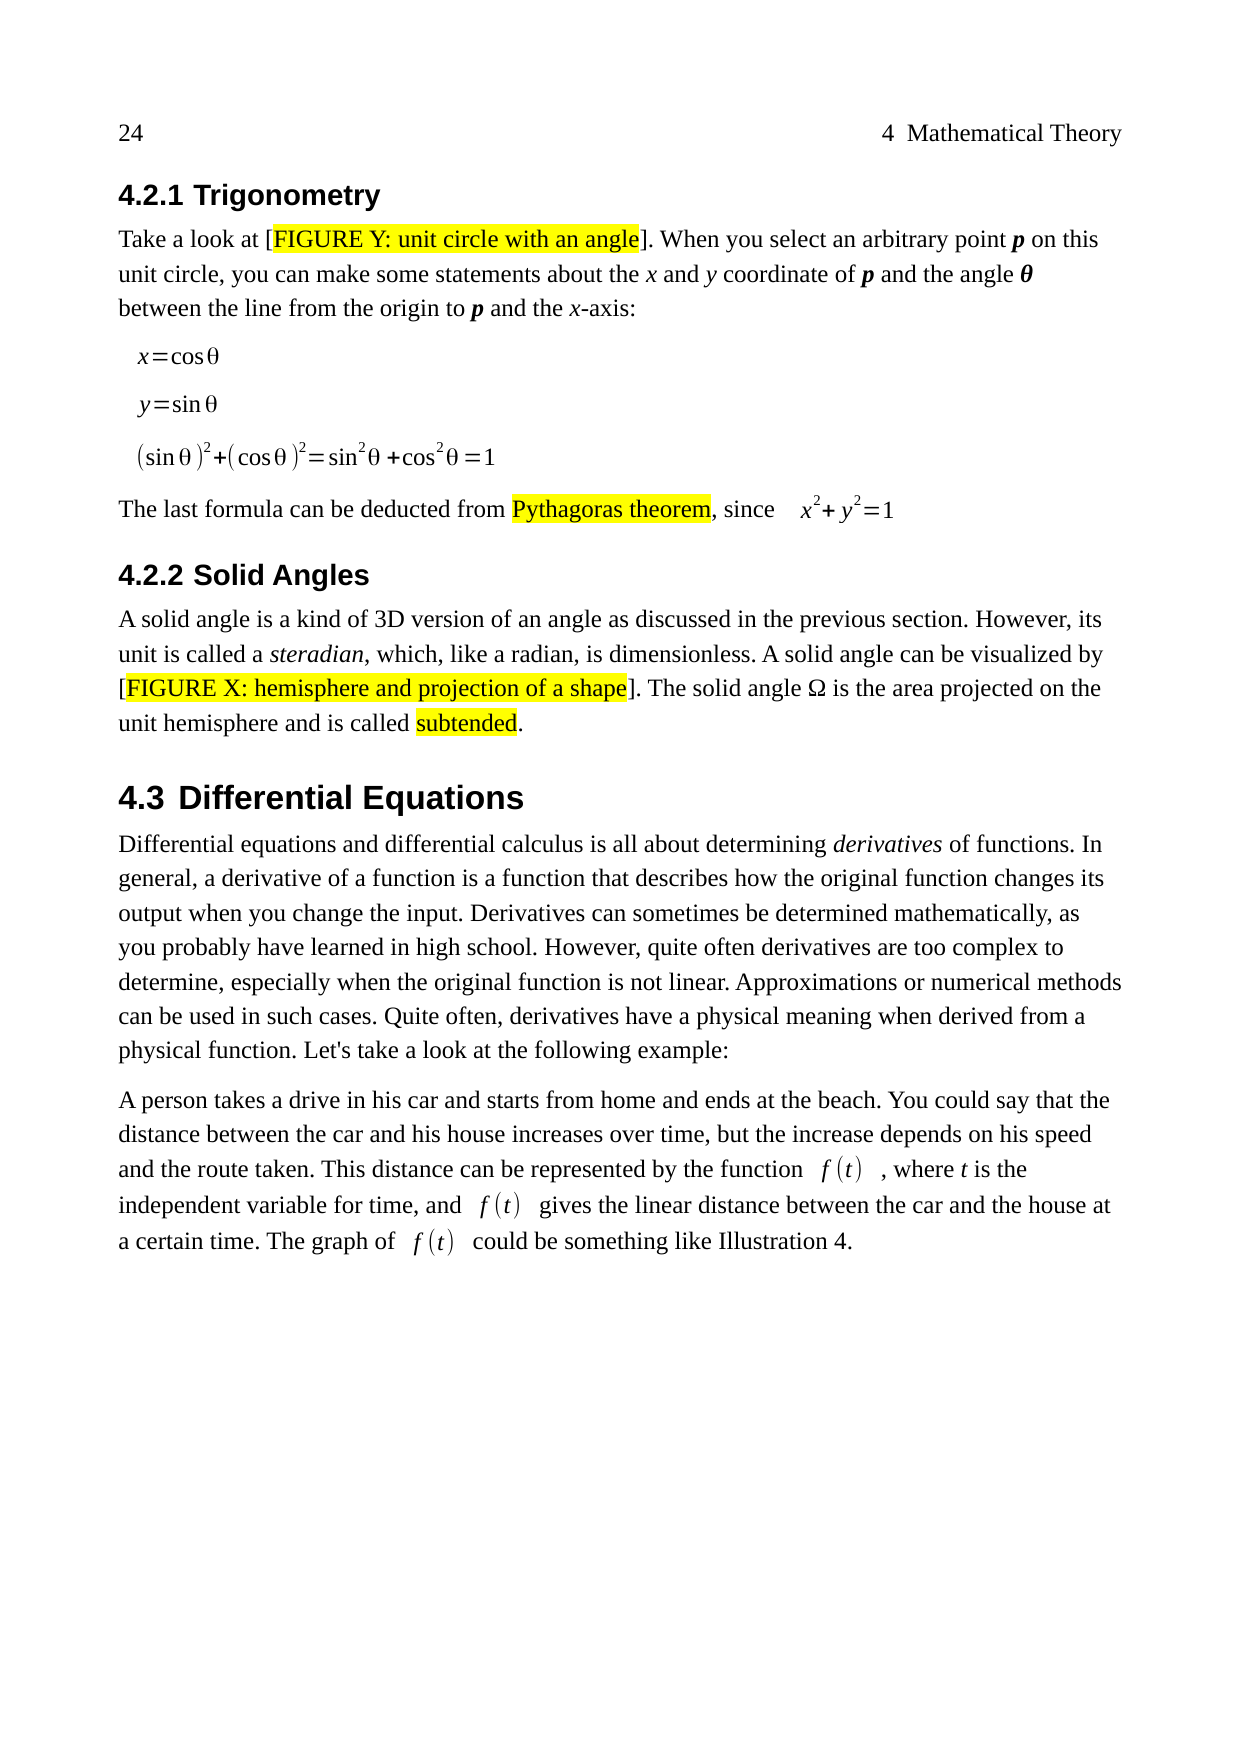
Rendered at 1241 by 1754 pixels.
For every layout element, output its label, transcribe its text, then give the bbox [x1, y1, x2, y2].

text A solid angle is a kind of 3D version of an angle as discussed in the previous section. However, its unit is called a steradian, which, like a radian, is dimensionless. A solid angle can be visualized by [FIGURE X: hemisphere and projection of a shape]. The solid angle Ω is the area projected on the unit hemisphere and is called subtended. [118, 604, 1122, 736]
text A person takes a drive in his car and starts from home and ends at the beach. You could say that the distance between the car and his house increases over time, but the increase depends on his speed and the route taken. This distance can be represented by the function, where t is the independent variable for time, andgives the linear distance between the car and the house at a certain time. The graph ofcould be something like Illustration 4. [118, 1085, 1122, 1256]
subtitle Solid Angles [118, 558, 1122, 592]
text Take a look at [FIGURE Y: unit circle with an angle]. When you select an arbitrary point p on this unit circle, you can make some statements about the x and y coordinate of p and the angle θ between the line from the origin to p and the x-axis: [118, 224, 1122, 322]
text Differential equations and differential calculus is all about determining derivatives of functions. In general, a derivative of a function is a function that describes how the original function changes its output when you change the input. Derivatives can sometimes be determined mathematically, as you probably have learned in high school. However, quite often derivatives are too complex to determine, especially when the original function is not linear. Approximations or numerical methods can be used in such cases. Quite often, derivatives have a physical meaning when derived from a physical function. Let's take a look at the following example: [118, 829, 1122, 1064]
subtitle Trigonometry [118, 178, 1122, 212]
text The last formula can be deducted from Pythagoras theorem, since [118, 492, 1122, 523]
subtitle Differential Equations [118, 778, 1122, 816]
